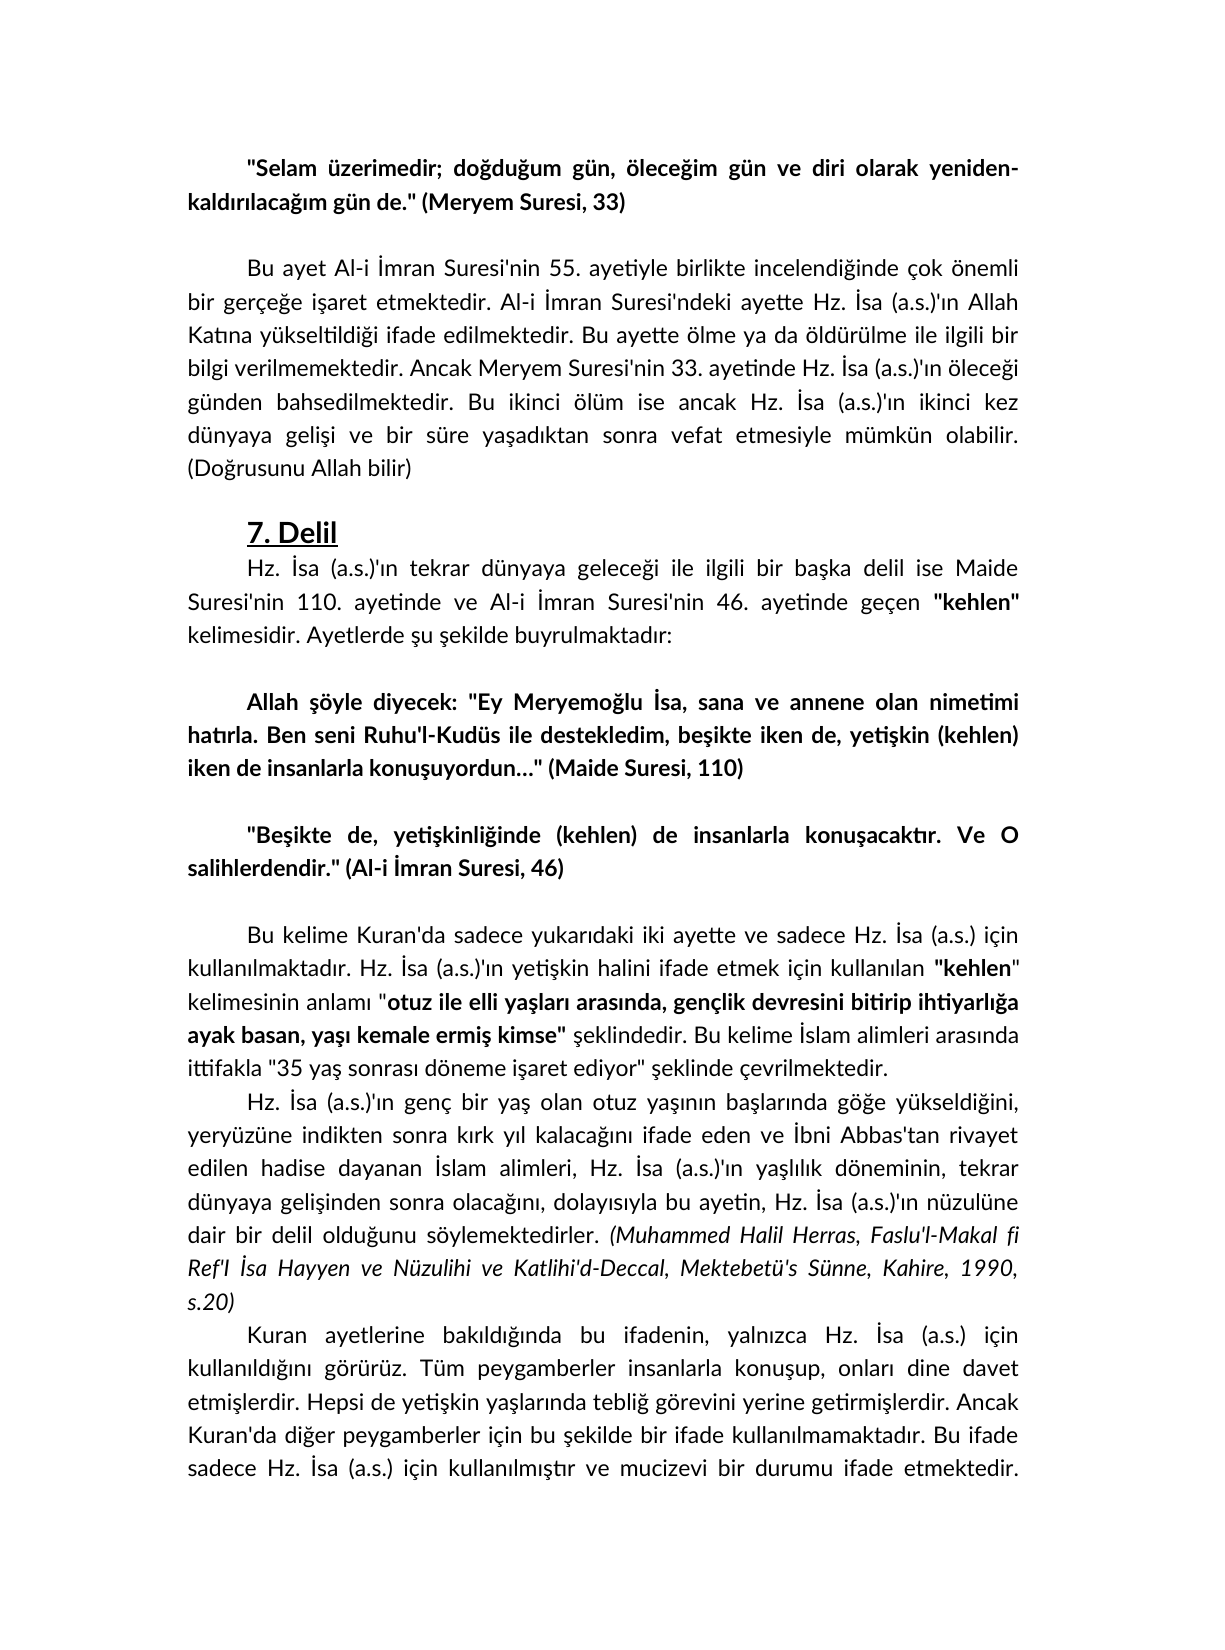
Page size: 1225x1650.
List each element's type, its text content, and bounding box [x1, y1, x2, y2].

text Hz. İsa (a.s.)'ın genç bir yaş olan otuz yaşının başlarında göğe yükseldiğini, yeryüzüne indikten sonra kırk yıl kalacağını ifade eden ve İbni Abbas'tan rivayet edilen hadise dayanan İslam alimleri, Hz. İsa (a.s.)'ın yaşlılık döneminin, tekrar dünyaya gelişinden sonra olacağını, dolayısıyla bu ayetin, Hz. İsa (a.s.)'ın nüzulüne dair bir delil olduğunu söylemektedirler. (Muhammed Halil Herras, Faslu'l-Makal fi Ref'I İsa Hayyen ve Nüzulihi ve Katlihi'd-Deccal, Mektebetü's Sünne, Kahire, 1990, s.20) [187, 1083, 1020, 1317]
text "Selam üzerimedir; doğduğum gün, öleceğim gün ve diri olarak yeniden-kaldırılacağım gün de." (Meryem Suresi, 33) [187, 150, 1020, 217]
text "Beşikte de, yetişkinliğinde (kehlen) de insanlarla konuşacaktır. Ve O salihlerdendir." (Al-i İmran Suresi, 46) [187, 817, 1020, 883]
text Bu kelime Kuran'da sadece yukarıdaki iki ayette ve sadece Hz. İsa (a.s.) için kullanılmaktadır. Hz. İsa (a.s.)'ın yetişkin halini ifade etmek için kullanılan "kehlen" kelimesinin anlamı "otuz ile elli yaşları arasında, gençlik devresini bitirip ihtiyarlığa ayak basan, yaşı kemale ermiş kimse" şeklindedir. Bu kelime İslam alimleri arasında ittifakla "35 yaş sonrası döneme işaret ediyor" şeklinde çevrilmektedir. [187, 917, 1020, 1083]
text Bu ayet Al-i İmran Suresi'nin 55. ayetiyle birlikte incelendiğinde çok önemli bir gerçeğe işaret etmektedir. Al-i İmran Suresi'ndeki ayette Hz. İsa (a.s.)'ın Allah Katına yükseltildiği ifade edilmektedir. Bu ayette ölme ya da öldürülme ile ilgili bir bilgi verilmemektedir. Ancak Meryem Suresi'nin 33. ayetinde Hz. İsa (a.s.)'ın öleceği günden bahsedilmektedir. Bu ikinci ölüm ise ancak Hz. İsa (a.s.)'ın ikinci kez dünyaya gelişi ve bir süre yaşadıktan sonra vefat etmesiyle mümkün olabilir. (Doğrusunu Allah bilir) [187, 250, 1020, 483]
text Hz. İsa (a.s.)'ın tekrar dünyaya geleceği ile ilgili bir başka delil ise Maide Suresi'nin 110. ayetinde ve Al-i İmran Suresi'nin 46. ayetinde geçen "kehlen" kelimesidir. Ayetlerde şu şekilde buyrulmaktadır: [187, 550, 1020, 650]
text Allah şöyle diyecek: "Ey Meryemoğlu İsa, sana ve annene olan nimetimi hatırla. Ben seni Ruhu'l-Kudüs ile destekledim, beşikte iken de, yetişkin (kehlen) iken de insanlarla konuşuyordun…" (Maide Suresi, 110) [187, 683, 1020, 783]
text Kuran ayetlerine bakıldığında bu ifadenin, yalnızca Hz. İsa (a.s.) için kullanıldığını görürüz. Tüm peygamberler insanlarla konuşup, onları dine davet etmişlerdir. Hepsi de yetişkin yaşlarında tebliğ görevini yerine getirmişlerdir. Ancak Kuran'da diğer peygamberler için bu şekilde bir ifade kullanılmamaktadır. Bu ifade sadece Hz. İsa (a.s.) için kullanılmıştır ve mucizevi bir durumu ifade etmektedir. [187, 1317, 1020, 1483]
text 7. Delil [187, 517, 1020, 550]
